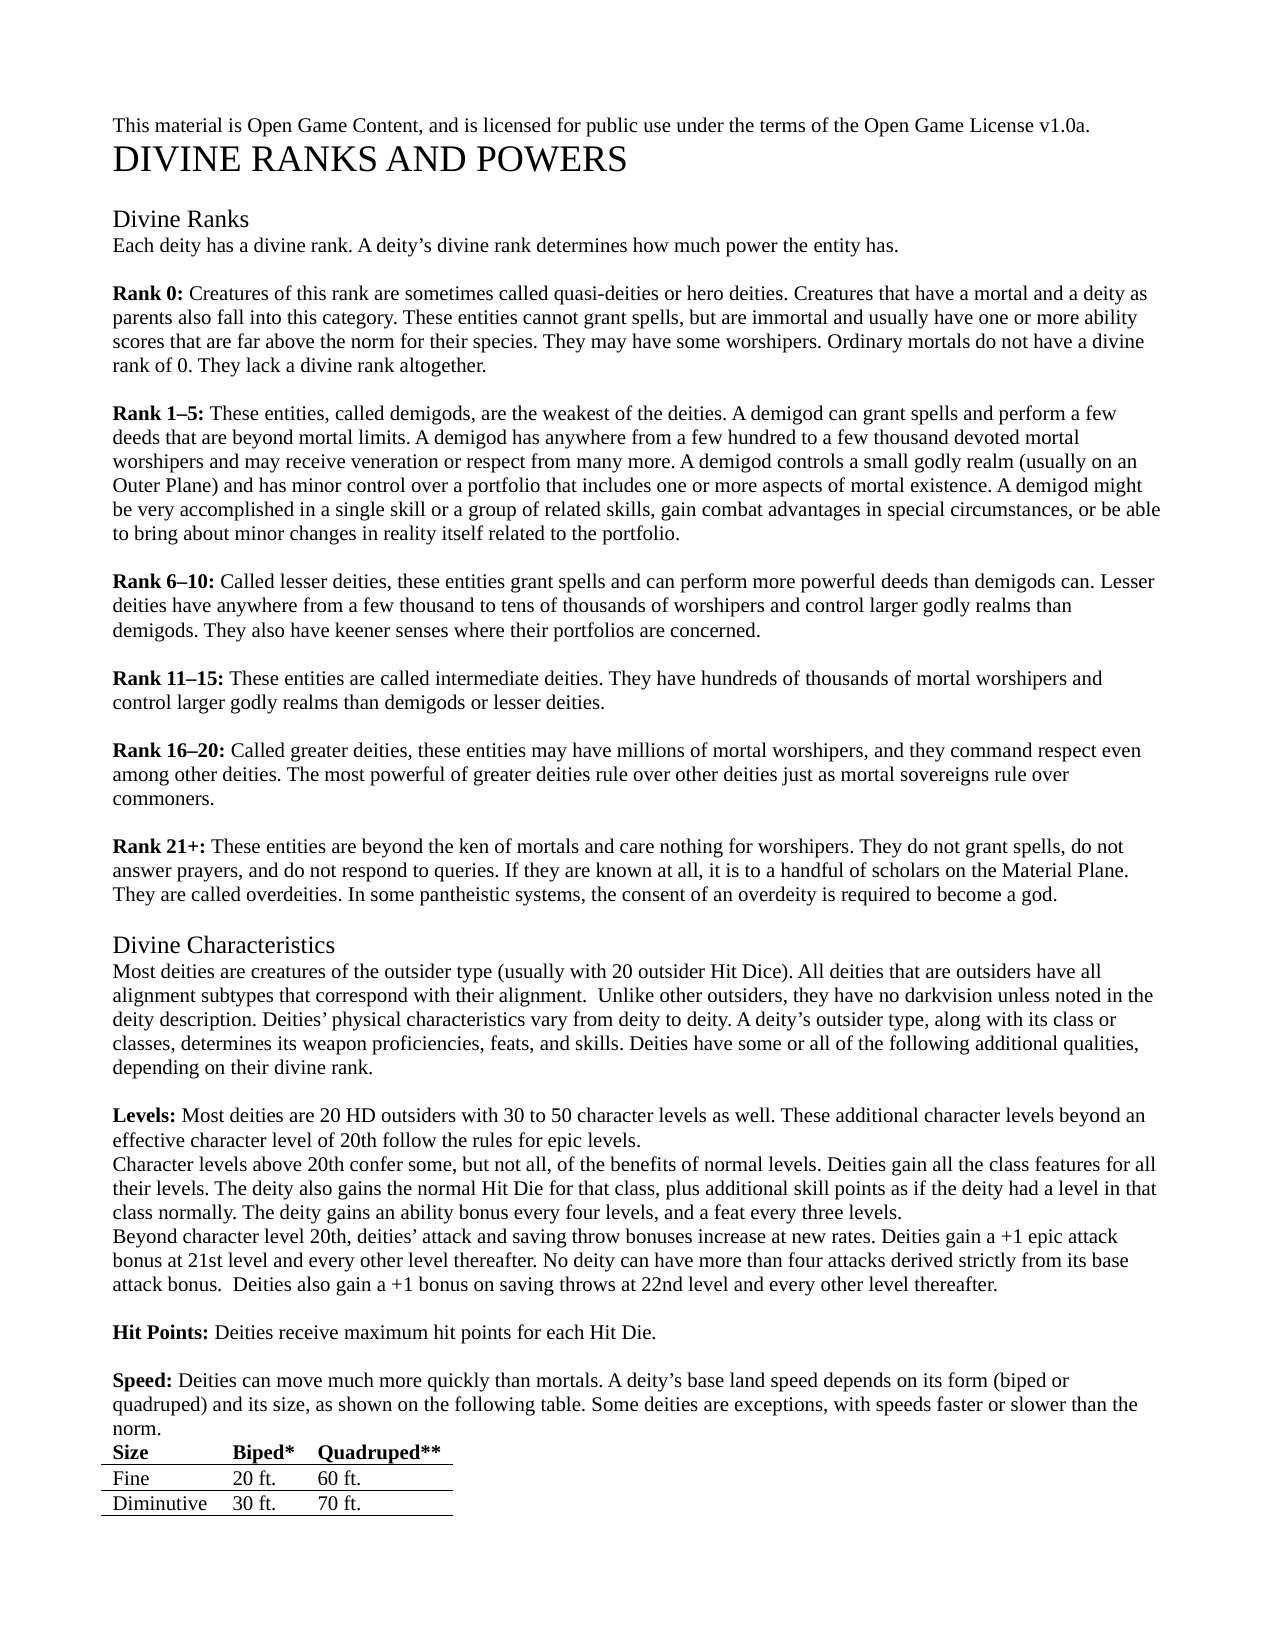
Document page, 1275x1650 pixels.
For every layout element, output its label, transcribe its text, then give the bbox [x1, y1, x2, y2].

text Rank 0: Creatures of this rank are sometimes called quasi-deities or hero deities. Creatures that have a mortal and a deity as parents also fall into this category. These entities cannot grant spells, but are immortal and usually have one or more ability [112, 281, 1162, 329]
text Rank 6–10: Called lesser deities, these entities grant spells and can perform more powerful deeds than demigods can. Lesser deities have anywhere from a few thousand to tens of thousands of worshipers and control larger godly realms than demigods. They also have keener senses where their portfolios are concerned. [112, 569, 1162, 642]
table_cell 30 ft. [221, 1491, 306, 1514]
table_cell 20 ft. [221, 1465, 306, 1489]
subtitle DIVINE RANKS AND POWERS [112, 137, 1162, 180]
text Beyond character level 20th, deities’ attack and saving throw bonuses increase at new rates. Deities gain a +1 epic attack bonus at 21st level and every other level thereafter. No deity can have more than four attacks derived strictly from its base attack bonus. Deities also gain a +1 bonus on saving throws at 22nd level and every other level thereafter. [112, 1224, 1162, 1296]
text Rank 11–15: These entities are called intermediate deities. They have hundreds of thousands of mortal worshipers and control larger godly realms than demigods or lesser deities. [112, 666, 1162, 714]
table_header Biped* [221, 1440, 306, 1464]
text Each deity has a divine rank. A deity’s divine rank determines how much power the entity has. [112, 232, 1162, 257]
text Hit Points: Deities receive maximum hit points for each Hit Die. [112, 1320, 1162, 1344]
subtitle Divine Ranks [112, 204, 1162, 232]
subtitle This material is Open Game Content, and is licensed for public use under the terms of the Open Game License v1.0a. [112, 112, 1162, 137]
table_cell 70 ft. [306, 1491, 452, 1514]
text Speed: Deities can move much more quickly than mortals. A deity’s base land speed depends on its form (biped or quadruped) and its size, as shown on the following table. Some deities are exceptions, with speeds faster or slower than the norm. [112, 1368, 1162, 1440]
table_cell Diminutive [101, 1491, 221, 1514]
text Most deities are creatures of the outsider type (usually with 20 outsider Hit Dice). All deities that are outsiders have all alignment subtypes that correspond with their alignment. Unlike other outsiders, they have no darkvision unless noted in the deity description. Deities’ physical characteristics vary from deity to deity. A deity’s outsider type, along with its class or classes, determines its weapon proficiencies, feats, and skills. Deities have some or all of the following additional qualities, depending on their divine rank. [112, 959, 1162, 1079]
text Rank 21+: These entities are beyond the ken of mortals and care nothing for worshipers. They do not grant spells, do not answer prayers, and do not respond to queries. If they are known at all, it is to a handful of scholars on the Material Plane. They are called overdeities. In some pantheistic systems, the consent of an overdeity is required to become a god.25 [112, 834, 1162, 906]
table_header Quadruped** [306, 1440, 452, 1464]
table_header Size [101, 1440, 221, 1464]
subtitle Divine Characteristics [112, 930, 1162, 959]
text Rank 16–20: Called greater deities, these entities may have millions of mortal worshipers, and they command respect even among other deities. The most powerful of greater deities rule over other deities just as mortal sovereigns rule over commoners. [112, 738, 1162, 810]
text Character levels above 20th confer some, but not all, of the benefits of normal levels. Deities gain all the class features for all their levels. The deity also gains the normal Hit Die for that class, plus additional skill points as if the deity had a level in that class normally. The deity gains an ability bonus every four levels, and a feat every three levels. [112, 1152, 1162, 1224]
text Levels: Most deities are 20 HD outsiders with 30 to 50 character levels as well. These additional character levels beyond an effective character level of 20th follow the rules for epic levels. [112, 1103, 1162, 1152]
text scores that are far above the norm for their species. They may have some worshipers. Ordinary mortals do not have a divine rank of 0. They lack a divine rank altogether. [112, 329, 1162, 377]
text Rank 1–5: These entities, called demigods, are the weakest of the deities. A demigod can grant spells and perform a few deeds that are beyond mortal limits. A demigod has anywhere from a few hundred to a few thousand devoted mortal worshipers and may receive veneration or respect from many more. A demigod controls a small godly realm (usually on an Outer Plane) and has minor control over a portfolio that includes one or more aspects of mortal existence. A demigod might be very accomplished in a single skill or a group of related skills, gain combat advantages in special circumstances, or be able to bring about minor changes in reality itself related to the portfolio. [112, 401, 1162, 545]
table_cell 60 ft. [306, 1465, 452, 1489]
table_cell Fine [101, 1465, 221, 1489]
